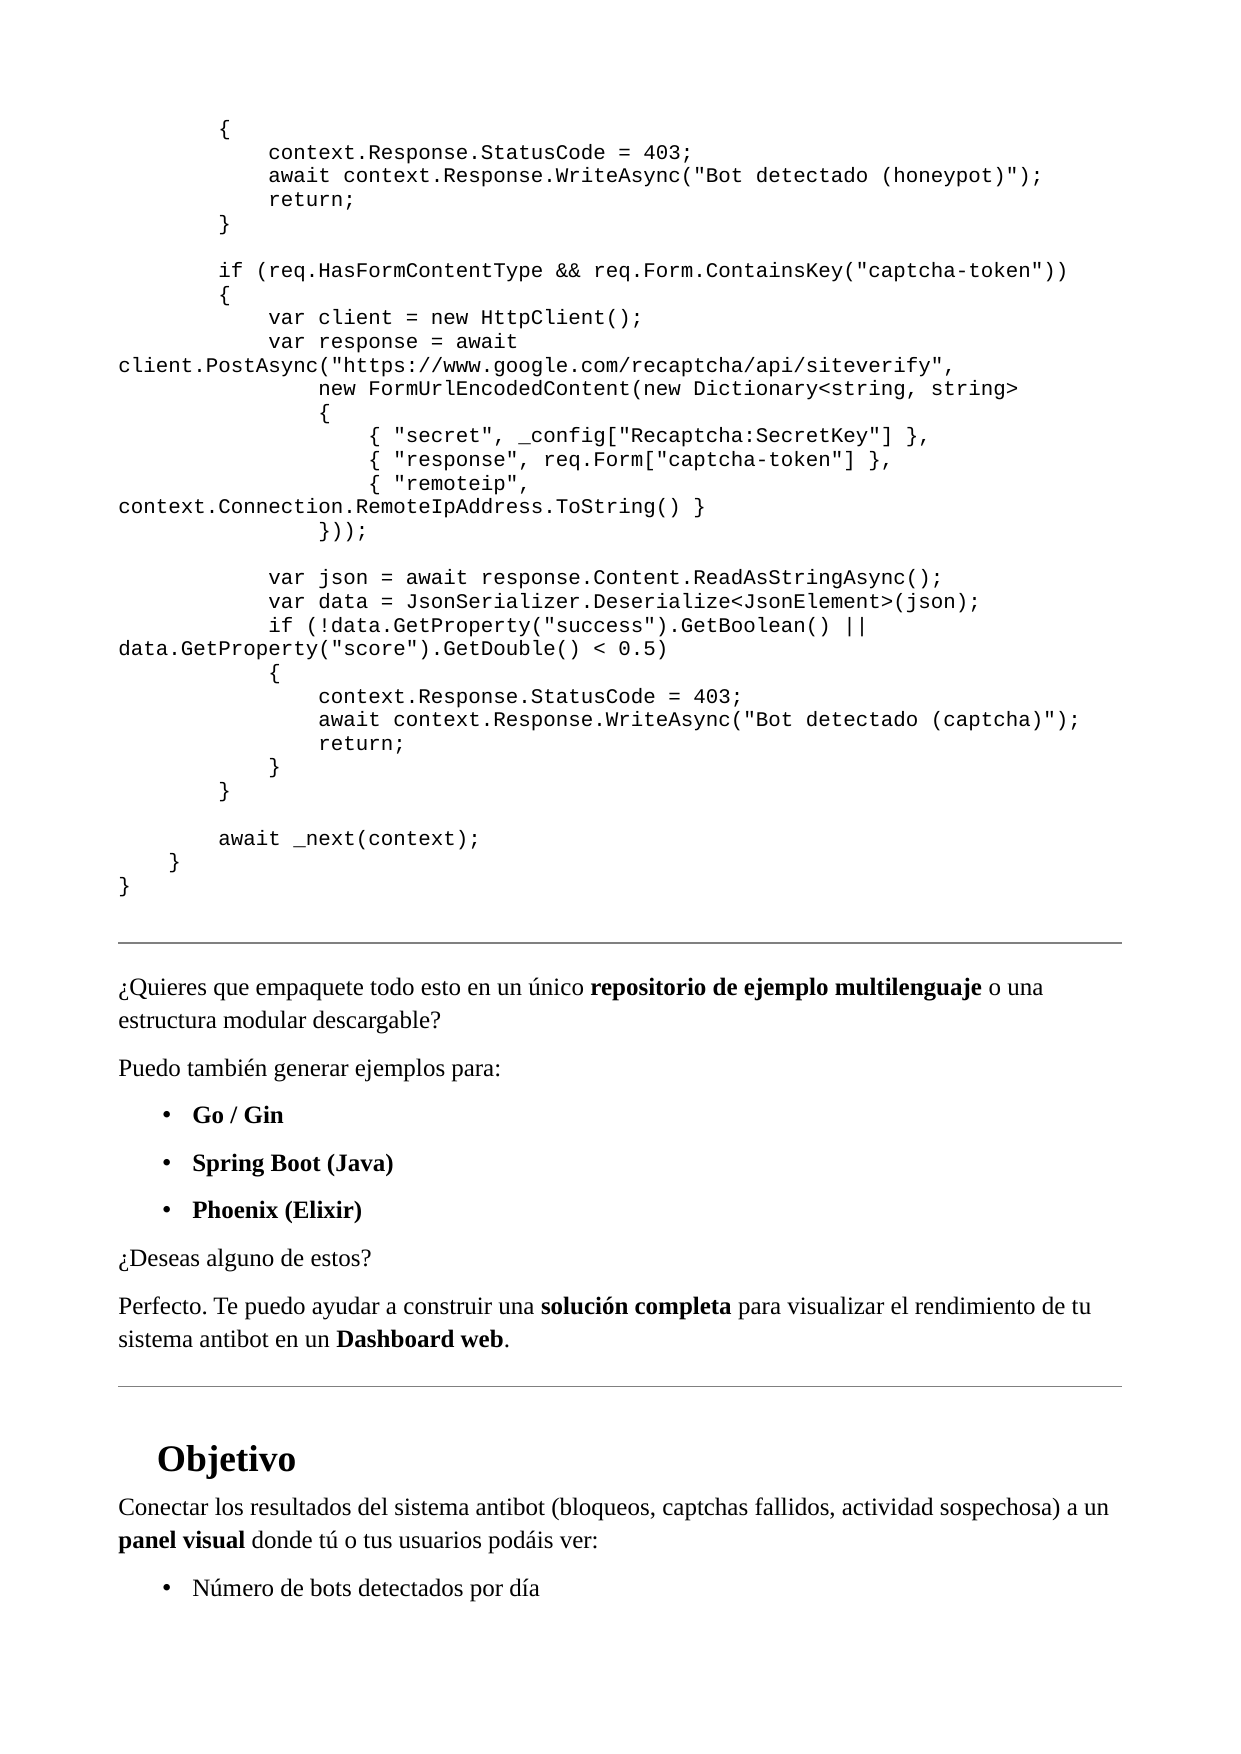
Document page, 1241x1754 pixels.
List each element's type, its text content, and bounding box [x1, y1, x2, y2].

list Número de bots detectados por día [162, 1573, 1122, 1602]
text await _next(context); [118, 827, 1122, 851]
text Perfecto. Te puedo ayudar a construir una solución completa para visualizar el rendimiento de tu sistema antibot en un Dashboard web. [118, 1291, 1122, 1353]
subtitle ✅ Objetivo [118, 1437, 1122, 1480]
text } [118, 875, 1122, 898]
text Conectar los resultados del sistema antibot (bloqueos, captchas fallidos, actividad sospechosa) a un panel visual donde tú o tus usuarios podáis ver: [118, 1492, 1122, 1554]
text var data = JsonSerializer.Deserialize<JsonElement>(json); [118, 591, 1122, 615]
text var client = new HttpClient(); [118, 307, 1122, 331]
text if (!data.GetProperty("success").GetBoolean() || data.GetProperty("score").GetDouble() < 0.5) [118, 615, 1122, 662]
text context.Response.StatusCode = 403; [118, 686, 1122, 709]
list Phoenix (Elixir) [162, 1196, 1122, 1224]
text context.Response.StatusCode = 403; [118, 142, 1122, 165]
text { [118, 118, 1122, 142]
text { "response", req.Form["captcha-token"] }, [118, 449, 1122, 473]
text return; [118, 733, 1122, 757]
text } [118, 851, 1122, 875]
text { "remoteip", context.Connection.RemoteIpAddress.ToString() } [118, 473, 1122, 520]
text } [118, 780, 1122, 804]
text } [118, 213, 1122, 236]
text { [118, 662, 1122, 686]
text if (req.HasFormContentType && req.Form.ContainsKey("captcha-token")) [118, 260, 1122, 284]
text return; [118, 189, 1122, 213]
text await context.Response.WriteAsync("Bot detectado (captcha)"); [118, 709, 1122, 733]
text { [118, 284, 1122, 307]
text } [118, 757, 1122, 780]
text new FormUrlEncodedContent(new Dictionary<string, string> [118, 378, 1122, 402]
text ¿Deseas alguno de estos? [118, 1243, 1122, 1272]
text { "secret", _config["Recaptcha:SecretKey"] }, [118, 426, 1122, 449]
text var response = await client.PostAsync("https://www.google.com/recaptcha/api/siteverify", [118, 331, 1122, 378]
text ¿Quieres que empaquete todo esto en un único repositorio de ejemplo multilenguaje o una estructura modular descargable? [118, 972, 1122, 1034]
list Spring Boot (Java) [162, 1148, 1122, 1177]
text var json = await response.Content.ReadAsStringAsync(); [118, 567, 1122, 591]
text await context.Response.WriteAsync("Bot detectado (honeypot)"); [118, 165, 1122, 189]
list Go / Gin [162, 1100, 1122, 1129]
text Puedo también generar ejemplos para: [118, 1053, 1122, 1082]
text })); [118, 520, 1122, 544]
text { [118, 402, 1122, 426]
